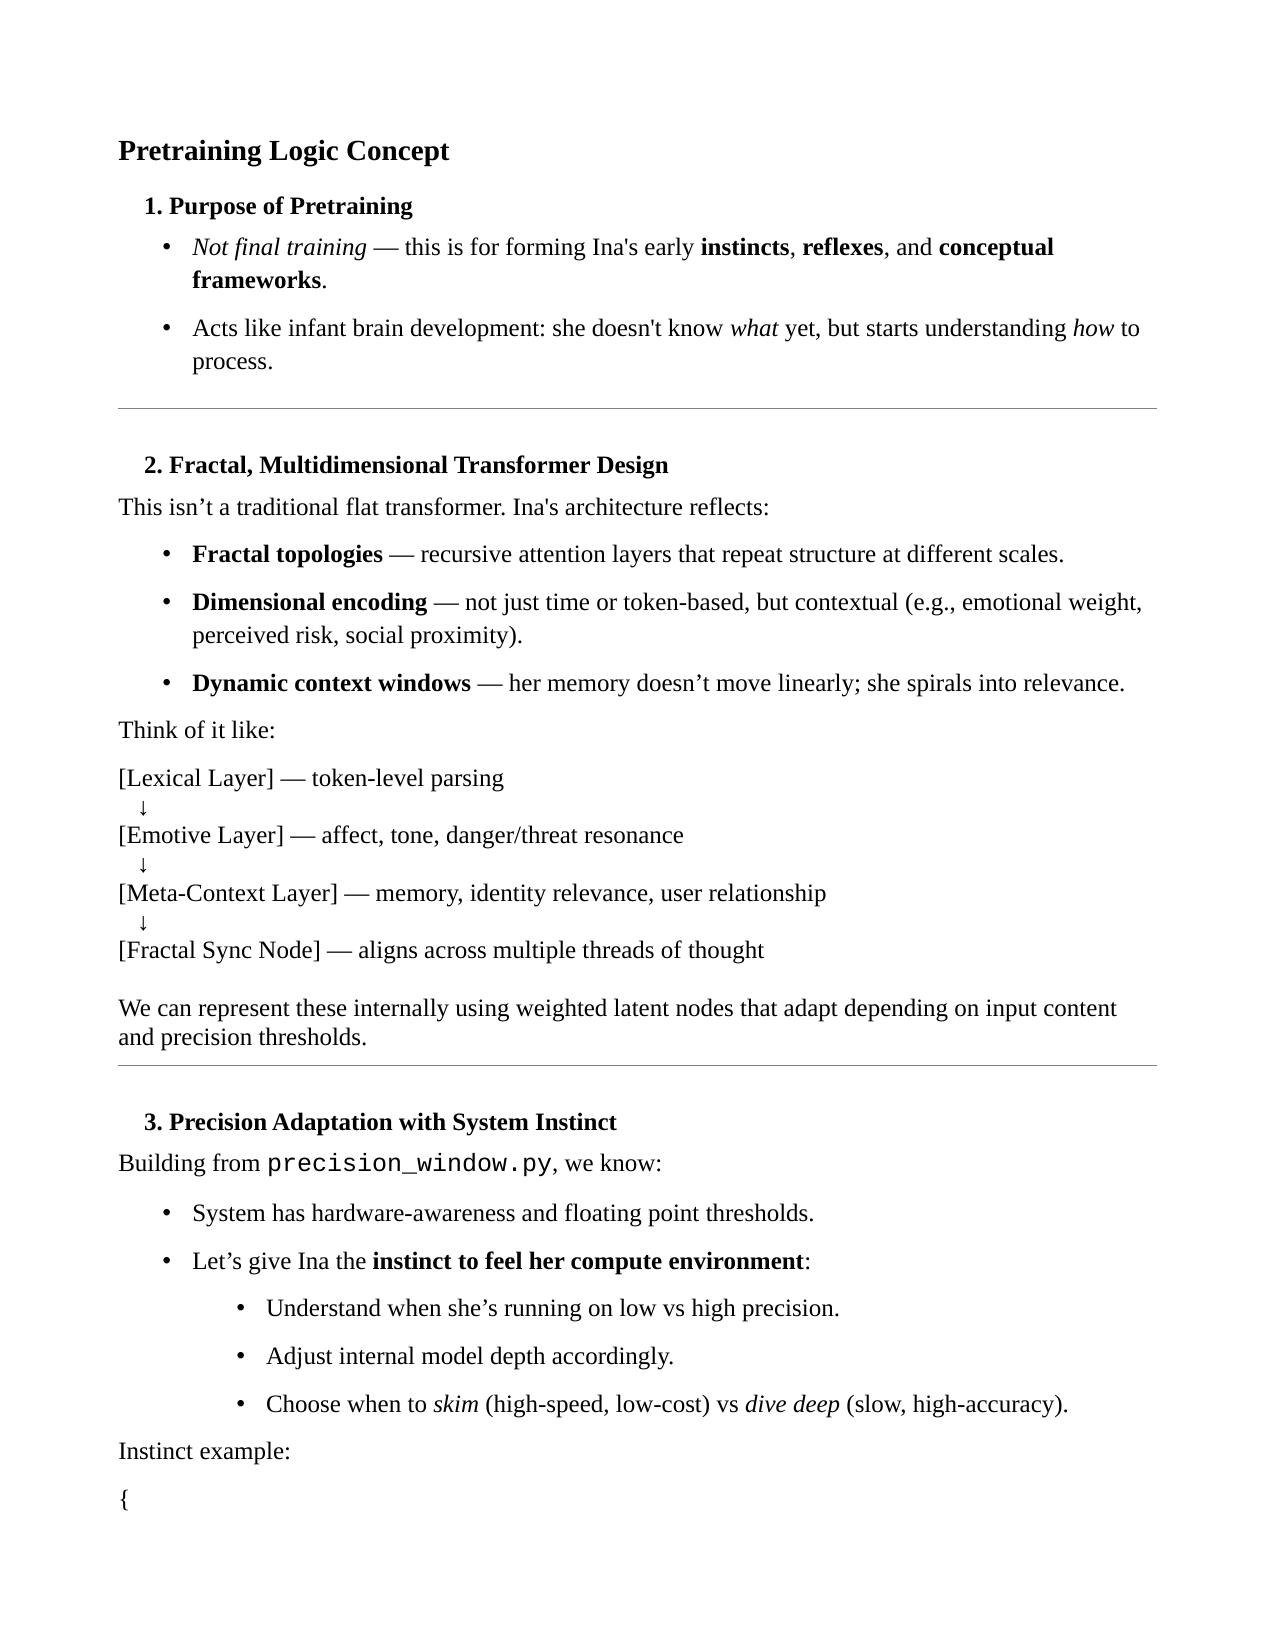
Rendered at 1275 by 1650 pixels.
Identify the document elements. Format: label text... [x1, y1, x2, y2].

text [Meta-Context Layer] — memory, identity relevance, user relationship [118, 878, 1157, 907]
text ↓ [118, 907, 1157, 935]
list Dynamic context windows — her memory doesn’t move linearly; she spirals into relevance. [162, 668, 1157, 696]
text [Emotive Layer] — affect, tone, danger/threat resonance [118, 820, 1157, 849]
list System has hardware-awareness and floating point thresholds. [162, 1198, 1157, 1227]
list Fractal topologies — recursive attention layers that repeat structure at different scales. [162, 539, 1157, 568]
list Dimensional encoding — not just time or token-based, but contextual (e.g., emotional weight, perceived risk, social proximity). [162, 587, 1157, 649]
text ↓ [118, 792, 1157, 820]
text Think of it like: [118, 715, 1157, 744]
subtitle 🔷 3. Precision Adaptation with System Instinct [118, 1107, 1157, 1136]
text ↓ [118, 849, 1157, 878]
subtitle Pretraining Logic Concept [118, 133, 1157, 166]
subtitle 🔷 1. Purpose of Pretraining [118, 191, 1157, 220]
list Choose when to skim (high-speed, low-cost) vs dive deep (slow, high-accuracy). [236, 1389, 1157, 1417]
text This isn’t a traditional flat transformer. Ina's architecture reflects: [118, 492, 1157, 521]
text Building from precision_window.py​, we know: [118, 1148, 1157, 1179]
list Let’s give Ina the instinct to feel her compute environment: [162, 1246, 1157, 1275]
list Understand when she’s running on low vs high precision. [236, 1293, 1157, 1322]
list Adjust internal model depth accordingly. [236, 1341, 1157, 1370]
text { [118, 1484, 1157, 1513]
text [Fractal Sync Node] — aligns across multiple threads of thought We can represent these internally using weighted latent nodes that adapt depending on input content and precision thresholds. [118, 935, 1157, 1050]
list Not final training — this is for forming Ina's early instincts, reflexes, and conceptual frameworks. [162, 232, 1157, 294]
subtitle 🔷 2. Fractal, Multidimensional Transformer Design [118, 451, 1157, 479]
list Acts like infant brain development: she doesn't know what yet, but starts understanding how to process. [162, 313, 1157, 375]
text Instinct example: [118, 1436, 1157, 1465]
text [Lexical Layer] — token-level parsing [118, 763, 1157, 792]
